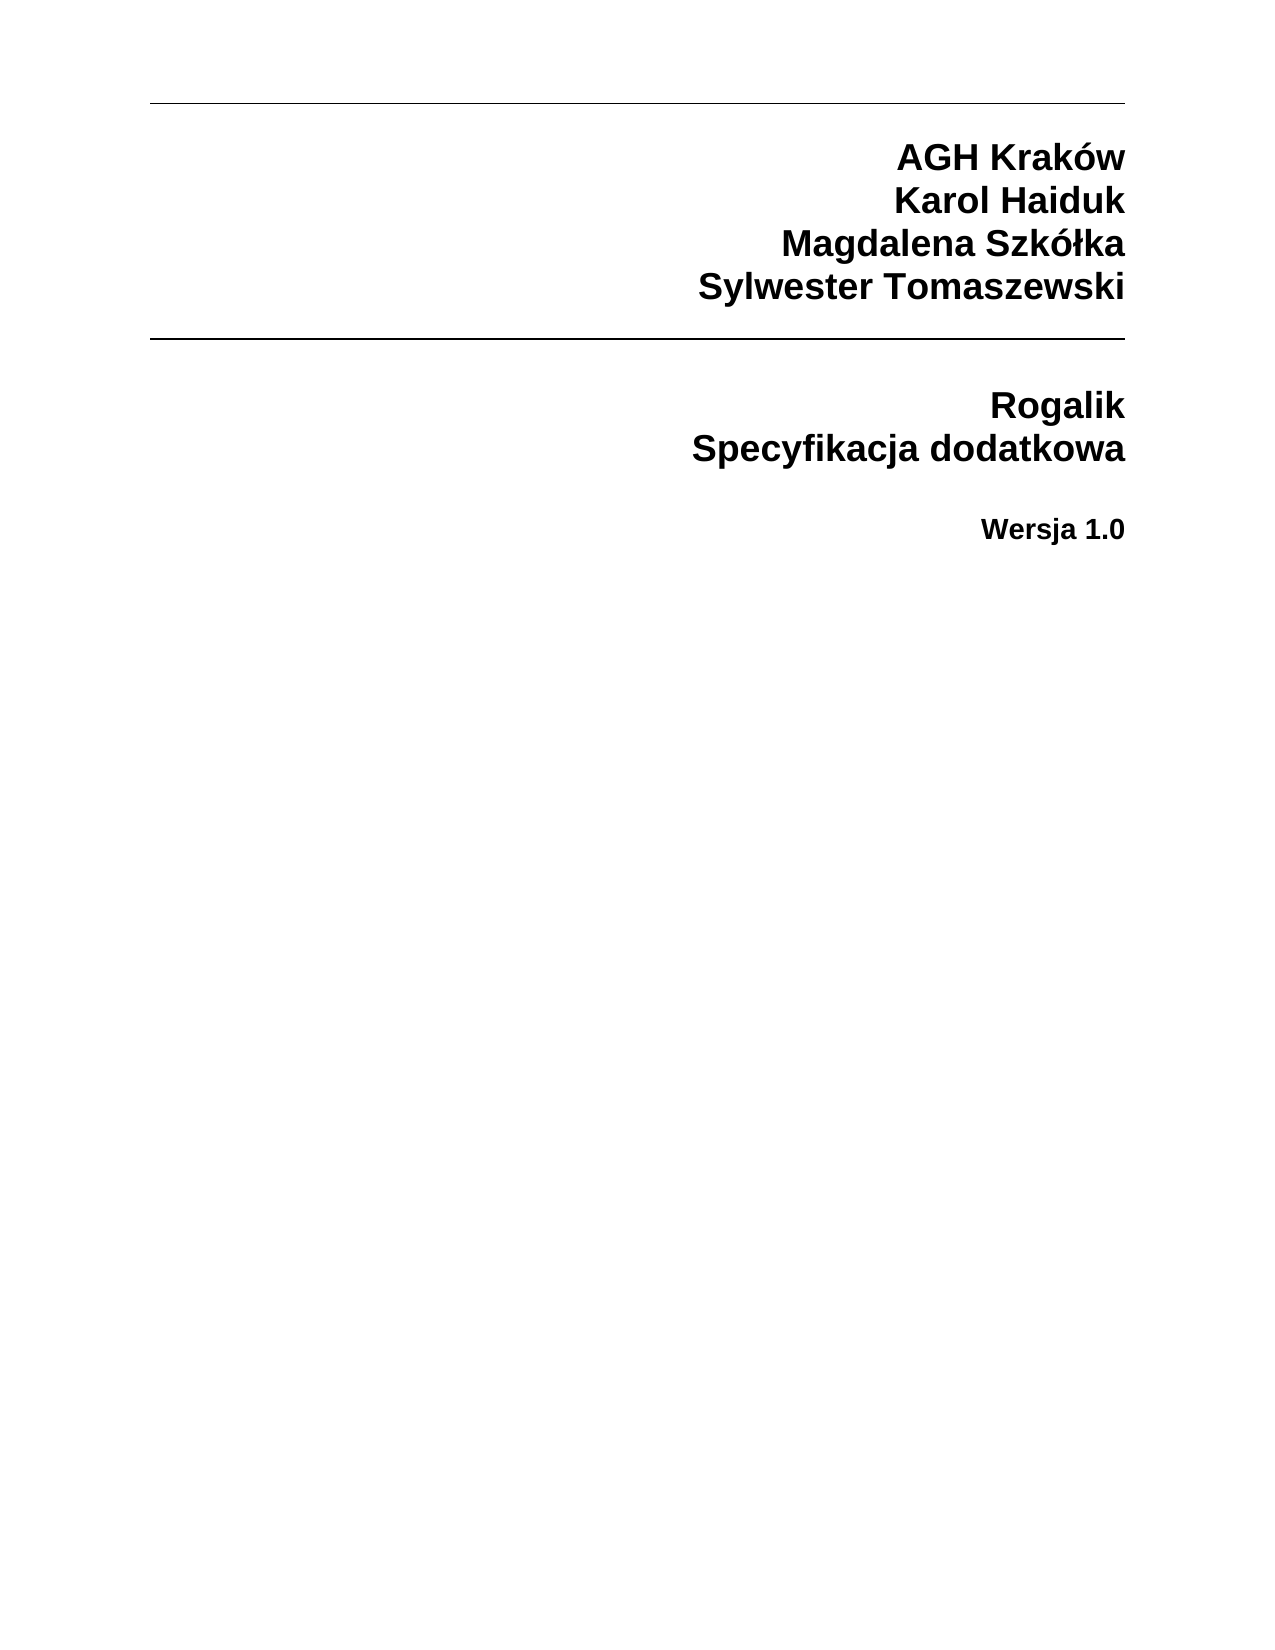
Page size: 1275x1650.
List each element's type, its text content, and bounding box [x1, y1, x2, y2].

text Specyfikacja dodatkowa [150, 426, 1125, 469]
text Wersja 1.0 [150, 512, 1125, 546]
text Rogalik [150, 383, 1125, 426]
